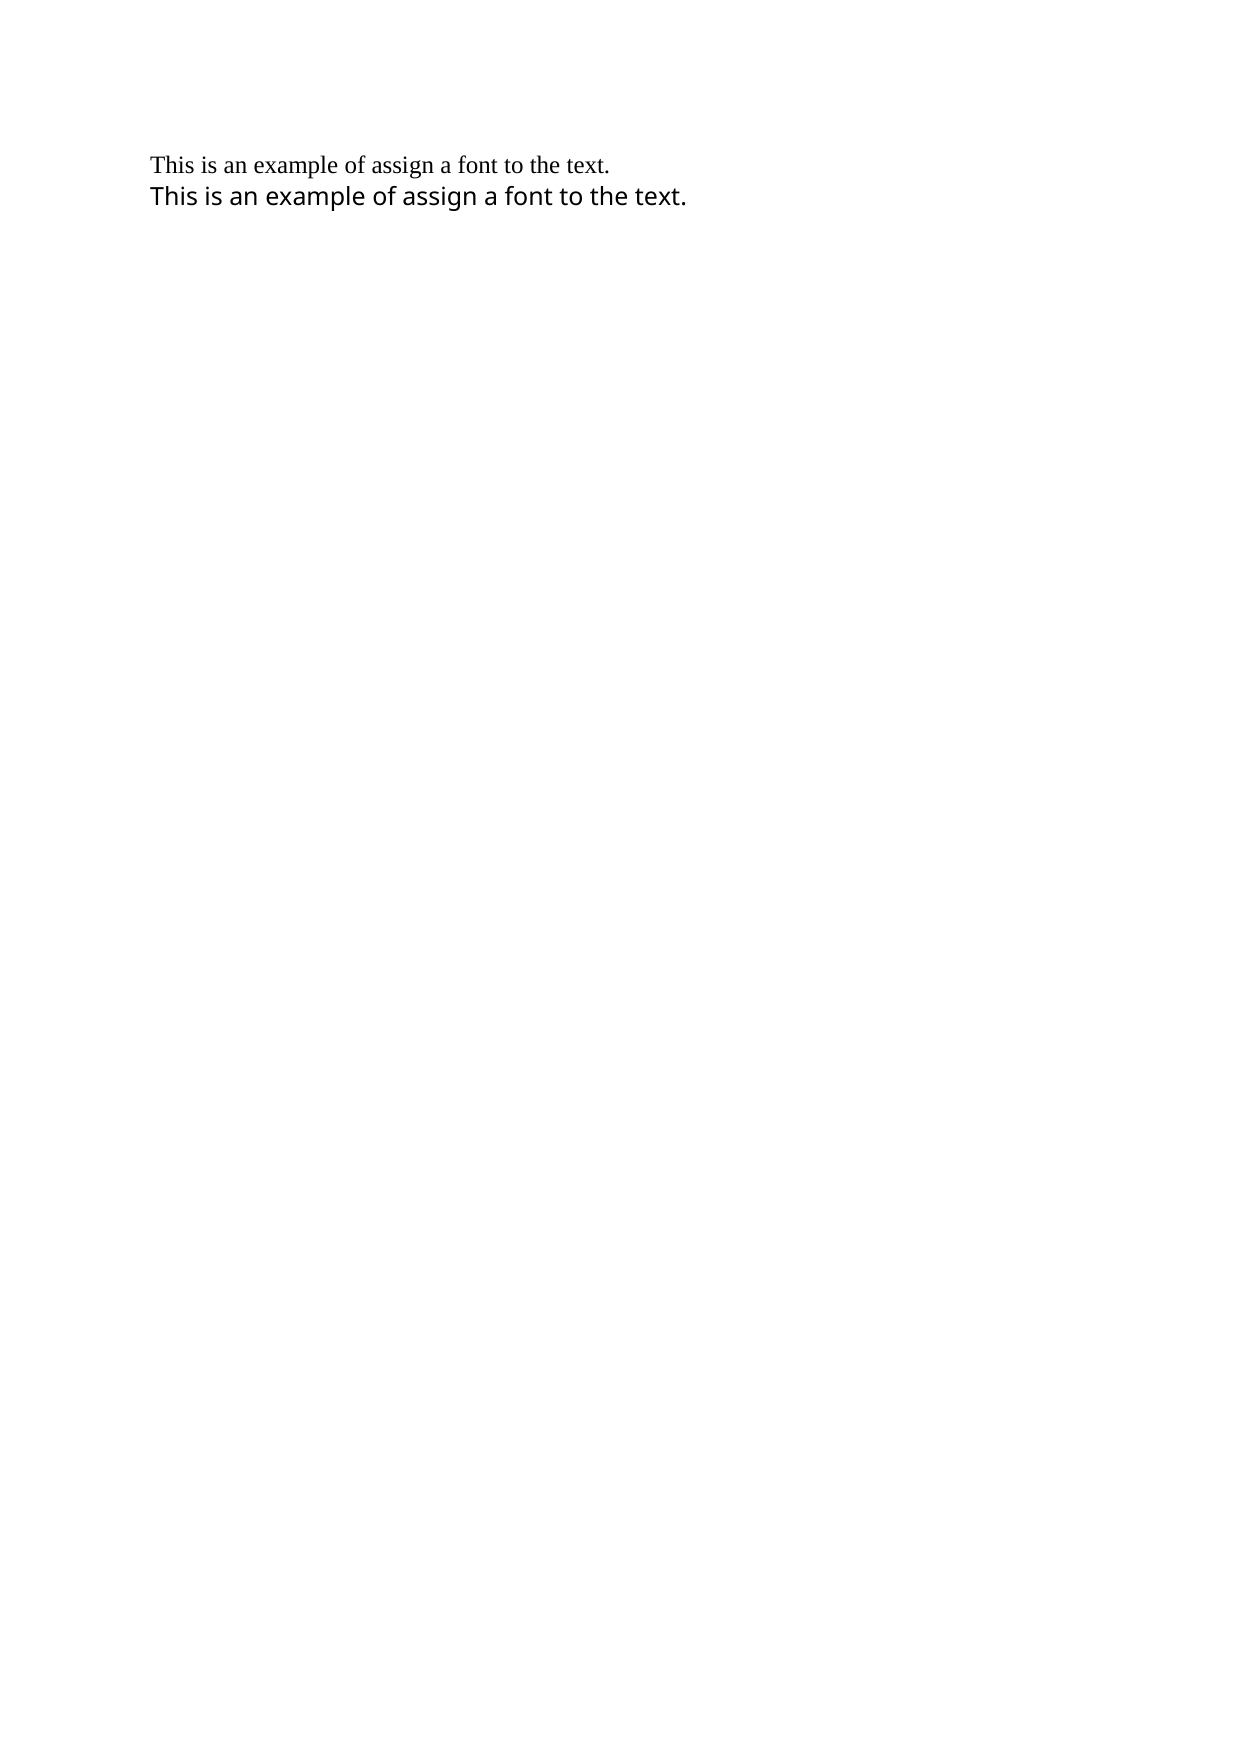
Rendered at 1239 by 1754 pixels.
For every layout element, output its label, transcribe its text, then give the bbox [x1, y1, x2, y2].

text This is an example of assign a font to the text. [150, 179, 1089, 213]
text This is an example of assign a font to the text. [150, 150, 1089, 179]
